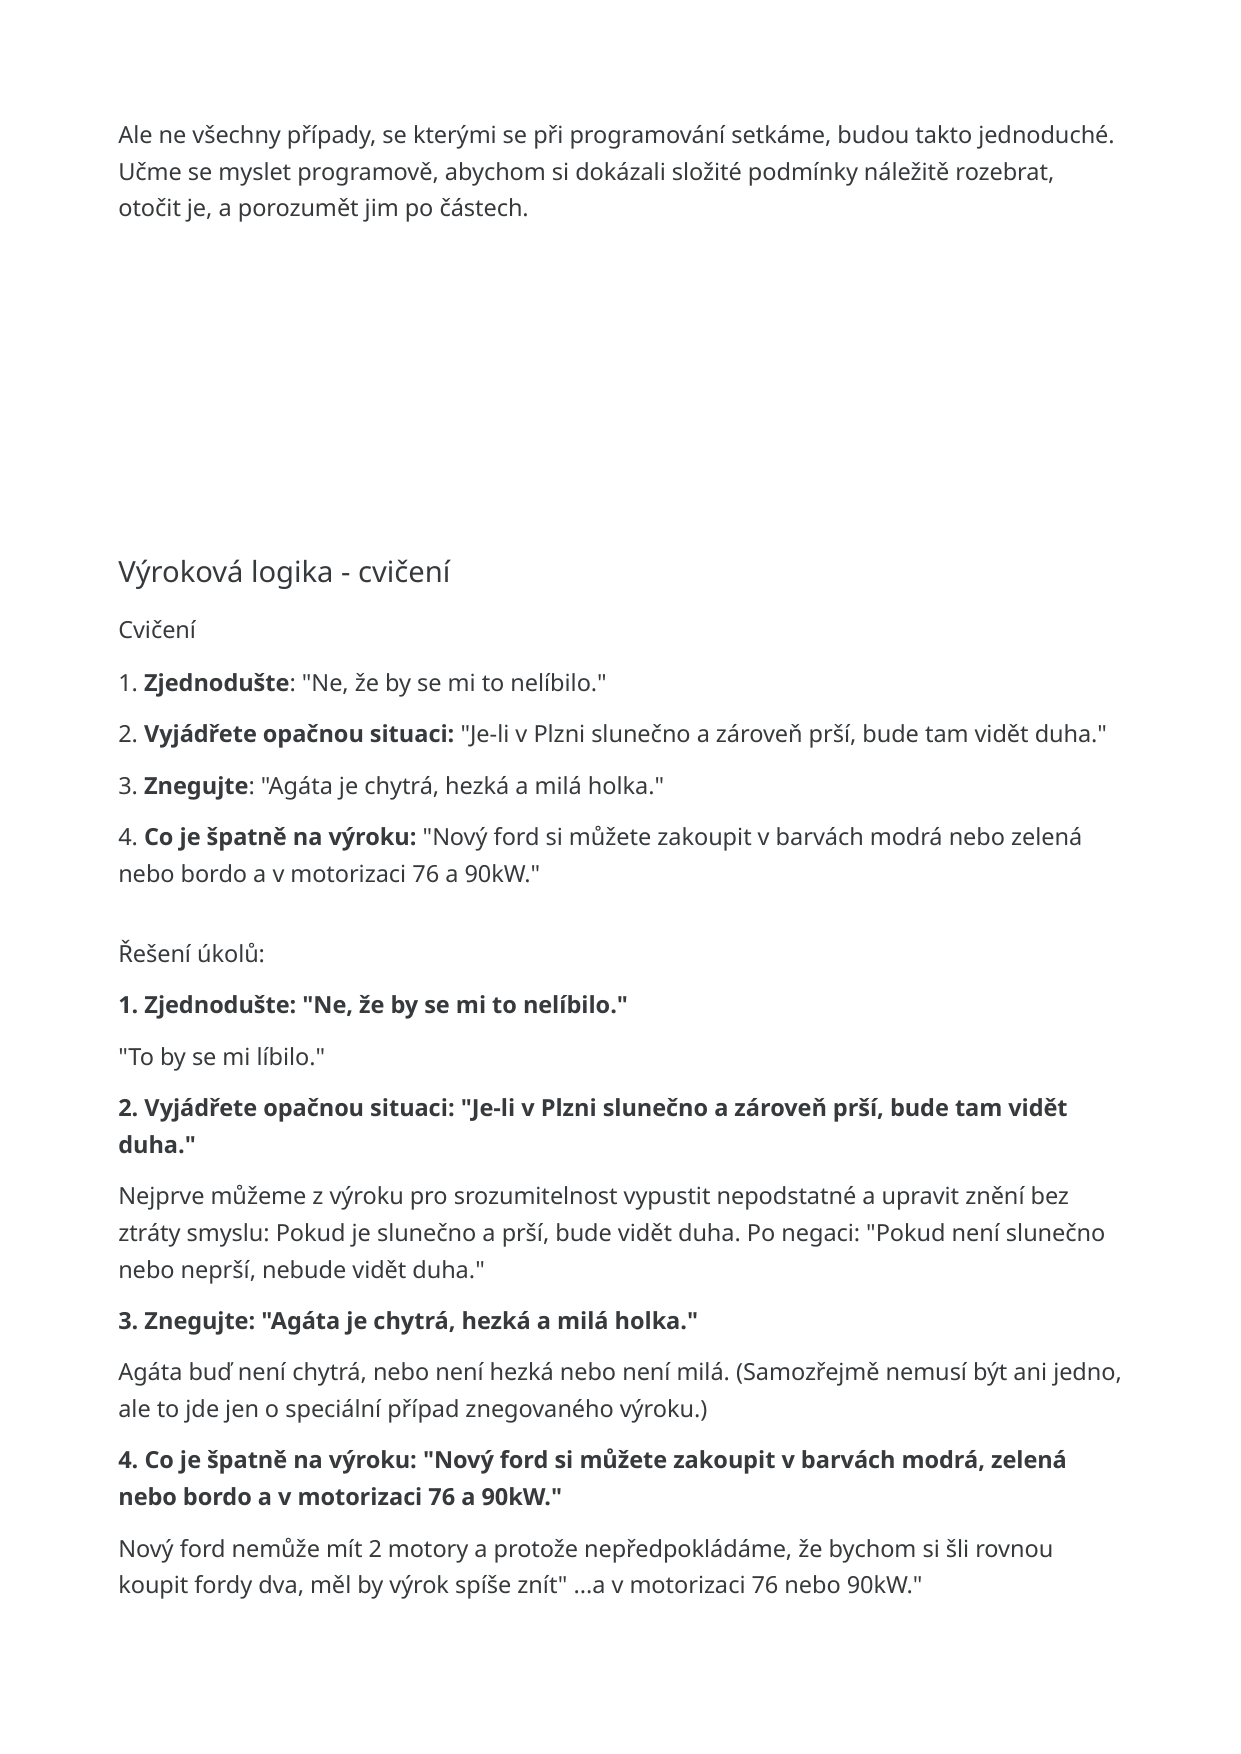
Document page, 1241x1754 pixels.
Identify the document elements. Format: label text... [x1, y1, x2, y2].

subtitle Cvičení [118, 613, 1122, 645]
text Ale ne všechny případy, se kterými se při programování setkáme, budou takto jednoduché. Učme se myslet programově, abychom si dokázali složité podmínky náležitě rozebrat, otočit je, a porozumět jim po částech. [118, 118, 1122, 224]
text 4. Co je špatně na výroku: "Nový ford si můžete zakoupit v barvách modrá nebo zelená nebo bordo a v motorizaci 76 a 90kW." [118, 820, 1122, 889]
text 3. Znegujte: "Agáta je chytrá, hezká a milá holka." [118, 1304, 1122, 1336]
text 2. Vyjádřete opačnou situaci: "Je-li v Plzni slunečno a zároveň prší, bude tam vidět duha." [118, 718, 1122, 749]
text 1. Zjednodušte: "Ne, že by se mi to nelíbilo." [118, 988, 1122, 1021]
text 4. Co je špatně na výroku: "Nový ford si můžete zakoupit v barvách modrá, zelená nebo bordo a v motorizaci 76 a 90kW." [118, 1444, 1122, 1512]
text Nejprve můžeme z výroku pro srozumitelnost vypustit nepodstatné a upravit znění bez ztráty smyslu: Pokud je slunečno a prší, bude vidět duha. Po negaci: "Pokud není slunečno nebo neprší, nebude vidět duha." [118, 1179, 1122, 1285]
text Řešení úkolů: [118, 937, 1122, 969]
text Agáta buď není chytrá, nebo není hezká nebo není milá. (Samozřejmě nemusí být ani jedno, ale to jde jen o speciální případ znegovaného výroku.) [118, 1356, 1122, 1424]
subtitle Výroková logika - cvičení [118, 551, 1122, 591]
text "To by se mi líbilo." [118, 1040, 1122, 1072]
text 1. Zjednodušte: "Ne, že by se mi to nelíbilo." [118, 666, 1122, 698]
text Nový ford nemůže mít 2 motory a protože nepředpokládáme, že bychom si šli rovnou koupit fordy dva, měl by výrok spíše znít" ...a v motorizaci 76 nebo 90kW." [118, 1532, 1122, 1601]
text 3. Znegujte: "Agáta je chytrá, hezká a milá holka." [118, 769, 1122, 801]
text 2. Vyjádřete opačnou situaci: "Je-li v Plzni slunečno a zároveň prší, bude tam vidět duha." [118, 1091, 1122, 1160]
